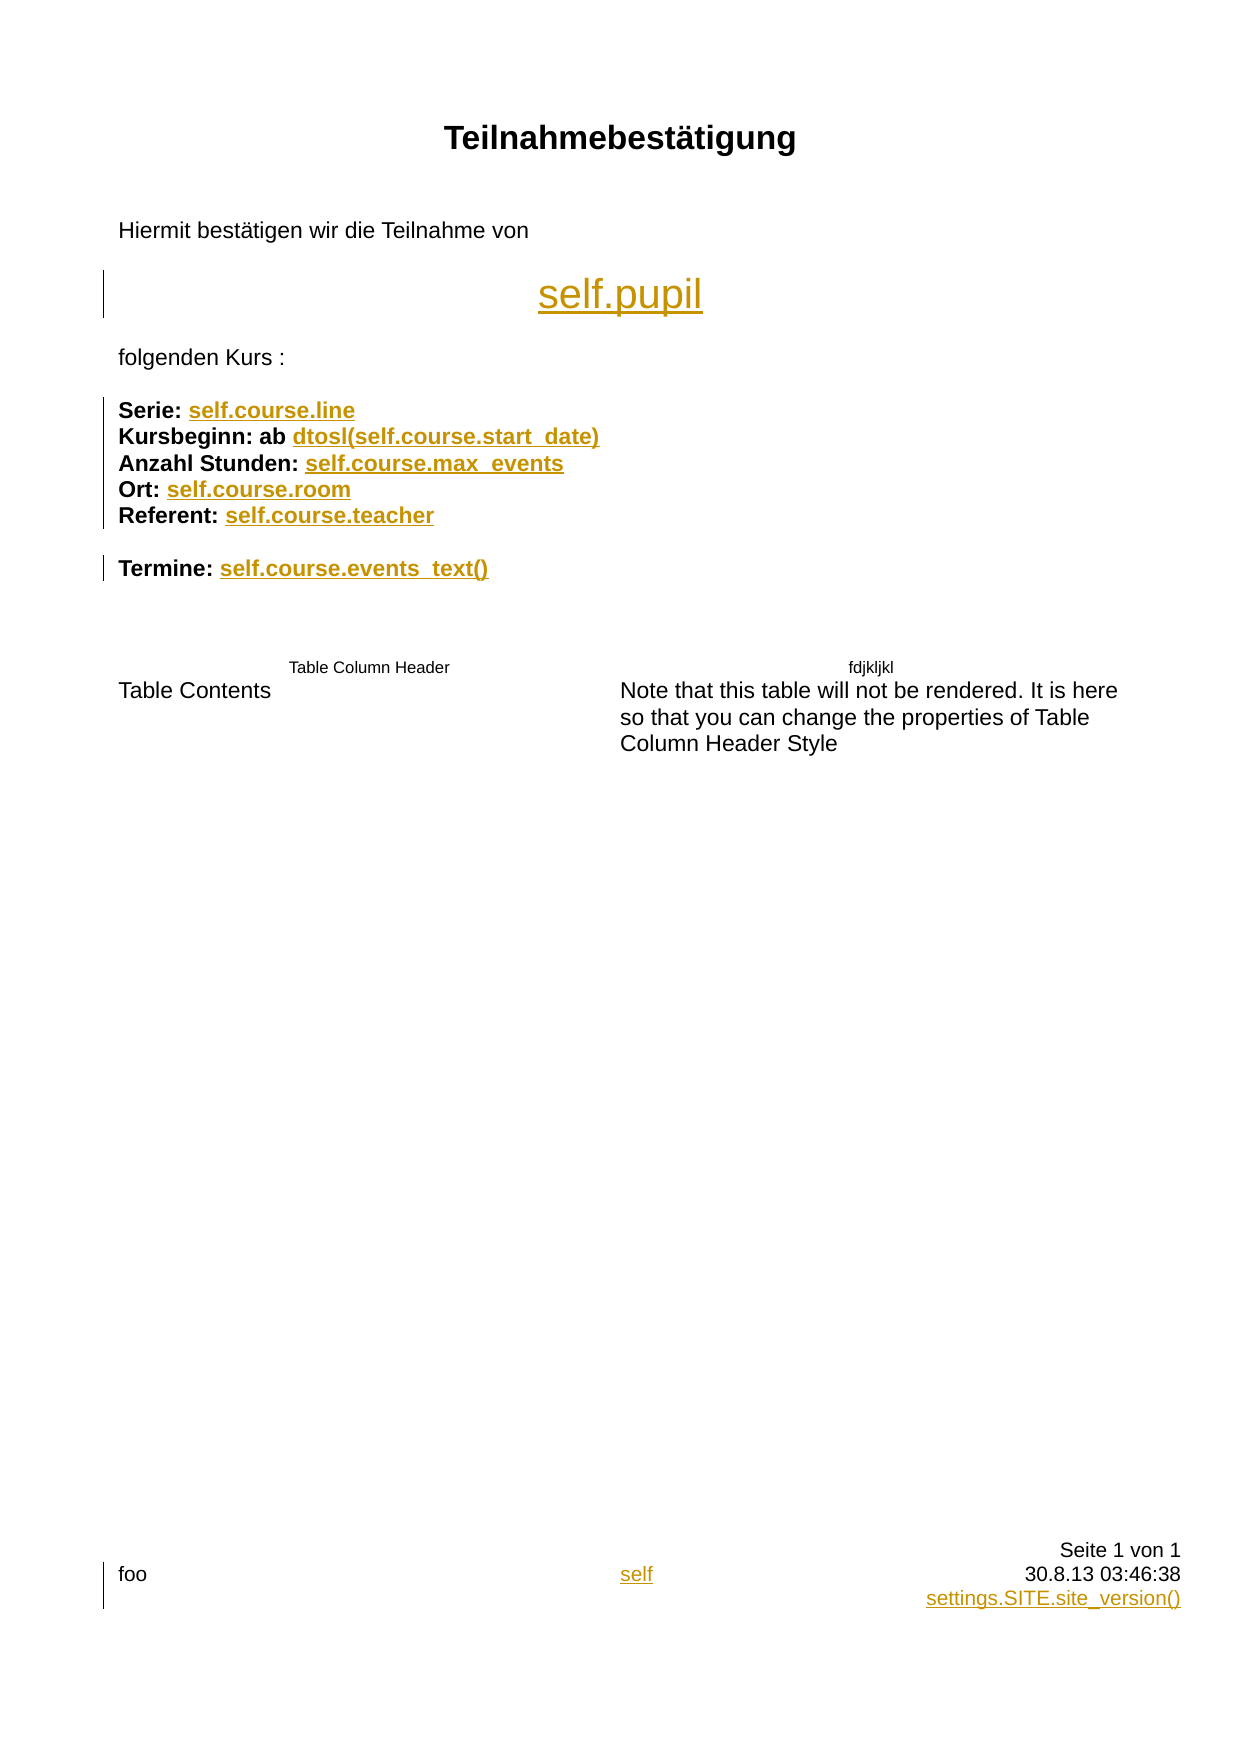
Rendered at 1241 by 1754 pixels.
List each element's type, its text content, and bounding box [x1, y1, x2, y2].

text Referent: self.course.teacher [118, 502, 1122, 529]
text Anzahl Stunden: self.course.max_events [118, 449, 1122, 476]
text self.pupil [118, 270, 1122, 318]
text folgenden Kurs : [118, 344, 1122, 371]
table_cell Table Contents [118, 677, 620, 756]
text Termine: self.course.events_text() [118, 555, 1122, 581]
text Hiermit bestätigen wir die Teilnahme von [118, 217, 1122, 243]
table_header Table Column Header [118, 658, 620, 677]
text Serie: self.course.line [118, 397, 1122, 423]
table_cell Note that this table will not be rendered. It is here so that you can change the properties of Table Column Header Style [620, 677, 1122, 756]
table_header fdjkljkl [620, 658, 1122, 677]
text Ort: self.course.room [118, 476, 1122, 502]
text Kursbeginn: ab dtosl(self.course.start_date) [118, 423, 1122, 449]
subtitle Teilnahmebestätigung [118, 118, 1122, 157]
